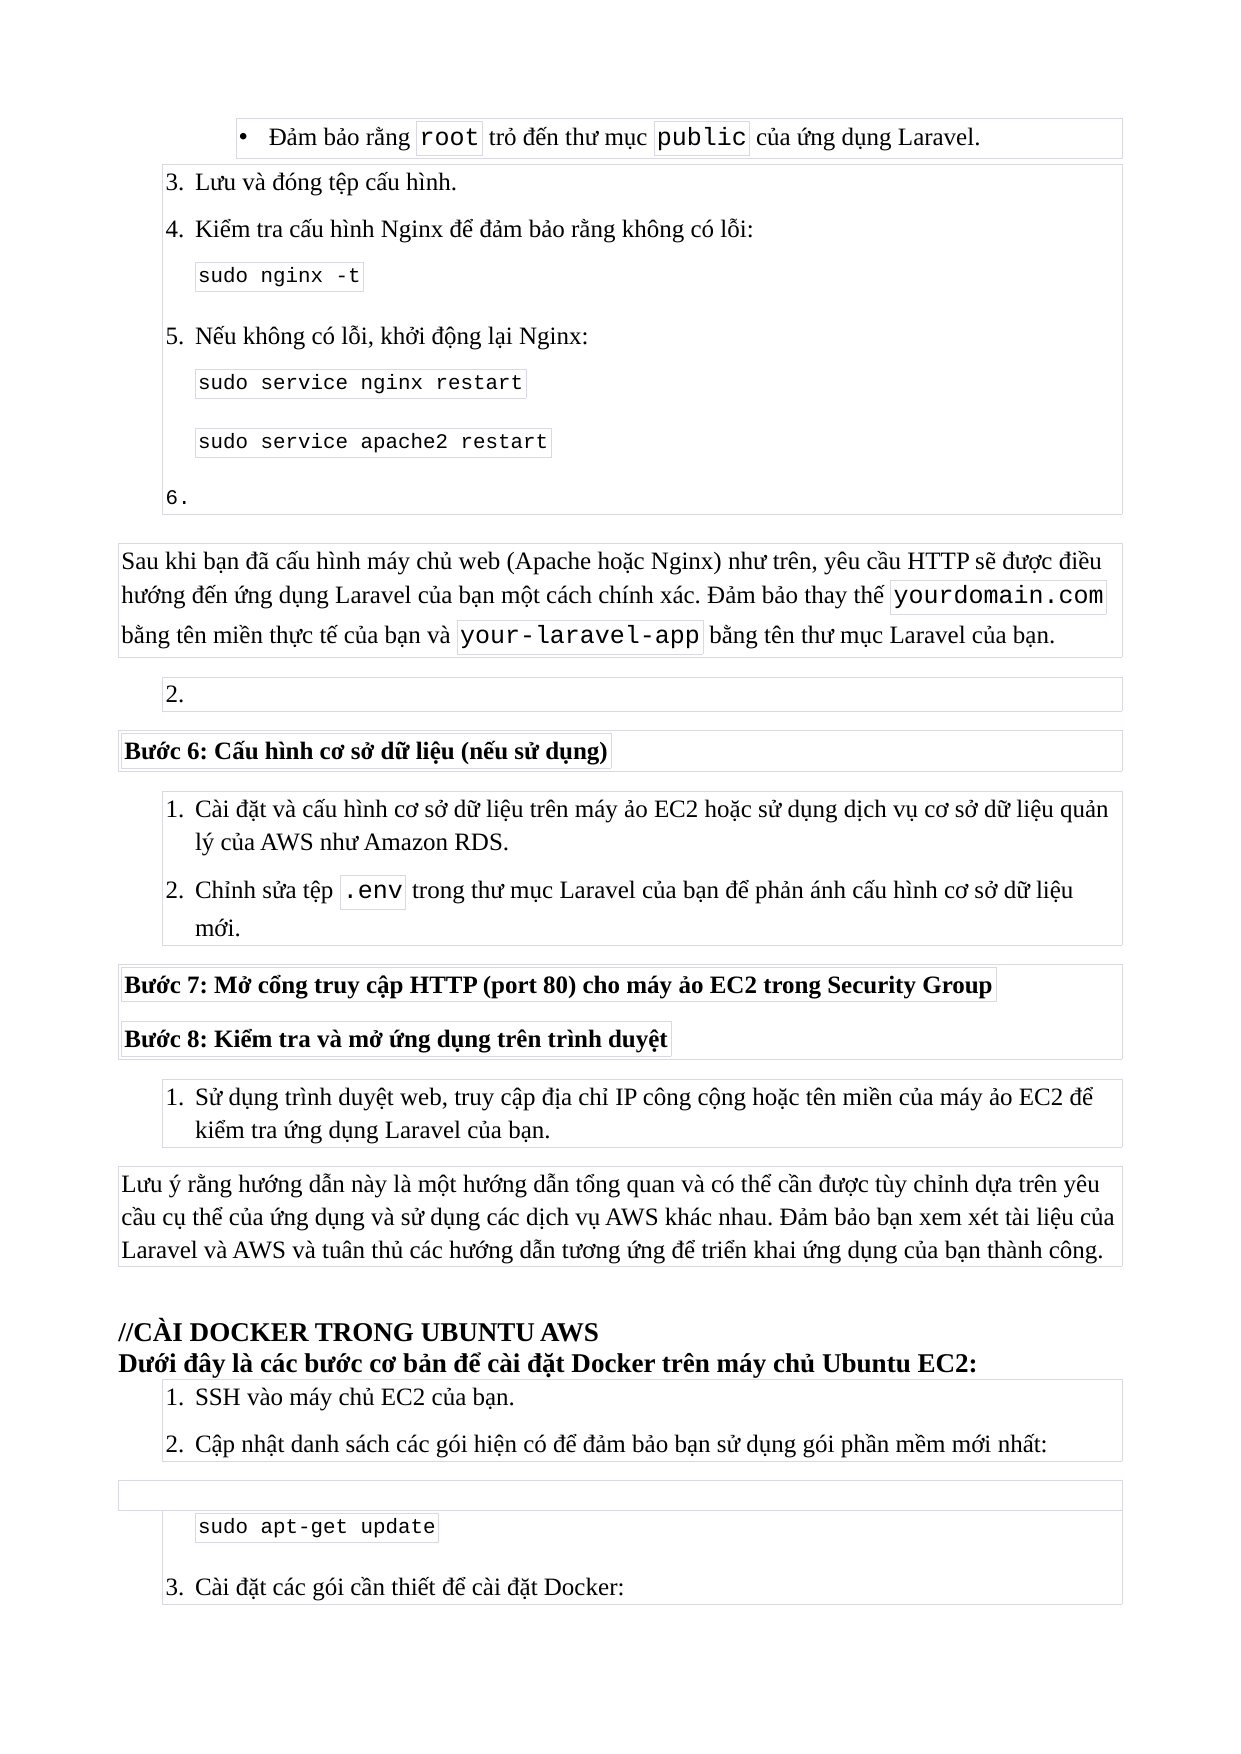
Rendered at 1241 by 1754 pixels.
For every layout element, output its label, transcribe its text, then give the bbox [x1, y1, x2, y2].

list Cài đặt và cấu hình cơ sở dữ liệu trên máy ảo EC2 hoặc sử dụng dịch vụ cơ sở dữ liệu quản lý của AWS như Amazon RDS. [163, 792, 1122, 856]
list SSH vào máy chủ EC2 của bạn. [163, 1380, 1122, 1411]
list Cập nhật danh sách các gói hiện có để đảm bảo bạn sử dụng gói phần mềm mới nhất: [163, 1426, 1122, 1461]
list Lưu và đóng tệp cấu hình. [163, 165, 1122, 195]
text //CÀI DOCKER TRONG UBUNTU AWS Dưới đây là các bước cơ bản để cài đặt Docker trên máy chủ Ubuntu EC2: [118, 1285, 1122, 1379]
text Bước 8: Kiểm tra và mở ứng dụng trên trình duyệt [119, 1018, 1122, 1059]
list Kiểm tra cấu hình Nginx để đảm bảo rằng không có lỗi: [163, 211, 1122, 243]
list Cài đặt các gói cần thiết để cài đặt Docker: [163, 1569, 1122, 1604]
text Lưu ý rằng hướng dẫn này là một hướng dẫn tổng quan và có thể cần được tùy chỉnh dựa trên yêu cầu cụ thể của ứng dụng và sử dụng các dịch vụ AWS khác nhau. Đảm bảo bạn xem xét tài liệu của Laravel và AWS và tuân thủ các hướng dẫn tương ứng để triển khai ứng dụng của bạn thành công. [119, 1167, 1122, 1266]
text Sau khi bạn đã cấu hình máy chủ web (Apache hoặc Nginx) như trên, yêu cầu HTTP sẽ được điều hướng đến ứng dụng Laravel của bạn một cách chính xác. Đảm bảo thay thế yourdomain.com bằng tên miền thực tế của bạn và your-laravel-app bằng tên thư mục Laravel của bạn. [119, 544, 1122, 657]
text Bước 6: Cấu hình cơ sở dữ liệu (nếu sử dụng) [119, 731, 1122, 771]
list sudo nginx -t [163, 259, 1122, 292]
list sudo service apache2 restart [163, 425, 1122, 457]
list Nếu không có lỗi, khởi động lại Nginx: [163, 318, 1122, 350]
list sudo service nginx restart [163, 366, 1122, 398]
list Chỉnh sửa tệp .env trong thư mục Laravel của bạn để phản ánh cấu hình cơ sở dữ liệu mới. [163, 871, 1122, 945]
list Sử dụng trình duyệt web, truy cập địa chỉ IP công cộng hoặc tên miền của máy ảo EC2 để kiểm tra ứng dụng Laravel của bạn. [163, 1080, 1122, 1147]
list sudo apt-get update [163, 1511, 1122, 1542]
text Bước 7: Mở cổng truy cập HTTP (port 80) cho máy ảo EC2 trong Security Group [119, 965, 1122, 1002]
list Đảm bảo rằng root trỏ đến thư mục public của ứng dụng Laravel. [237, 119, 1122, 158]
